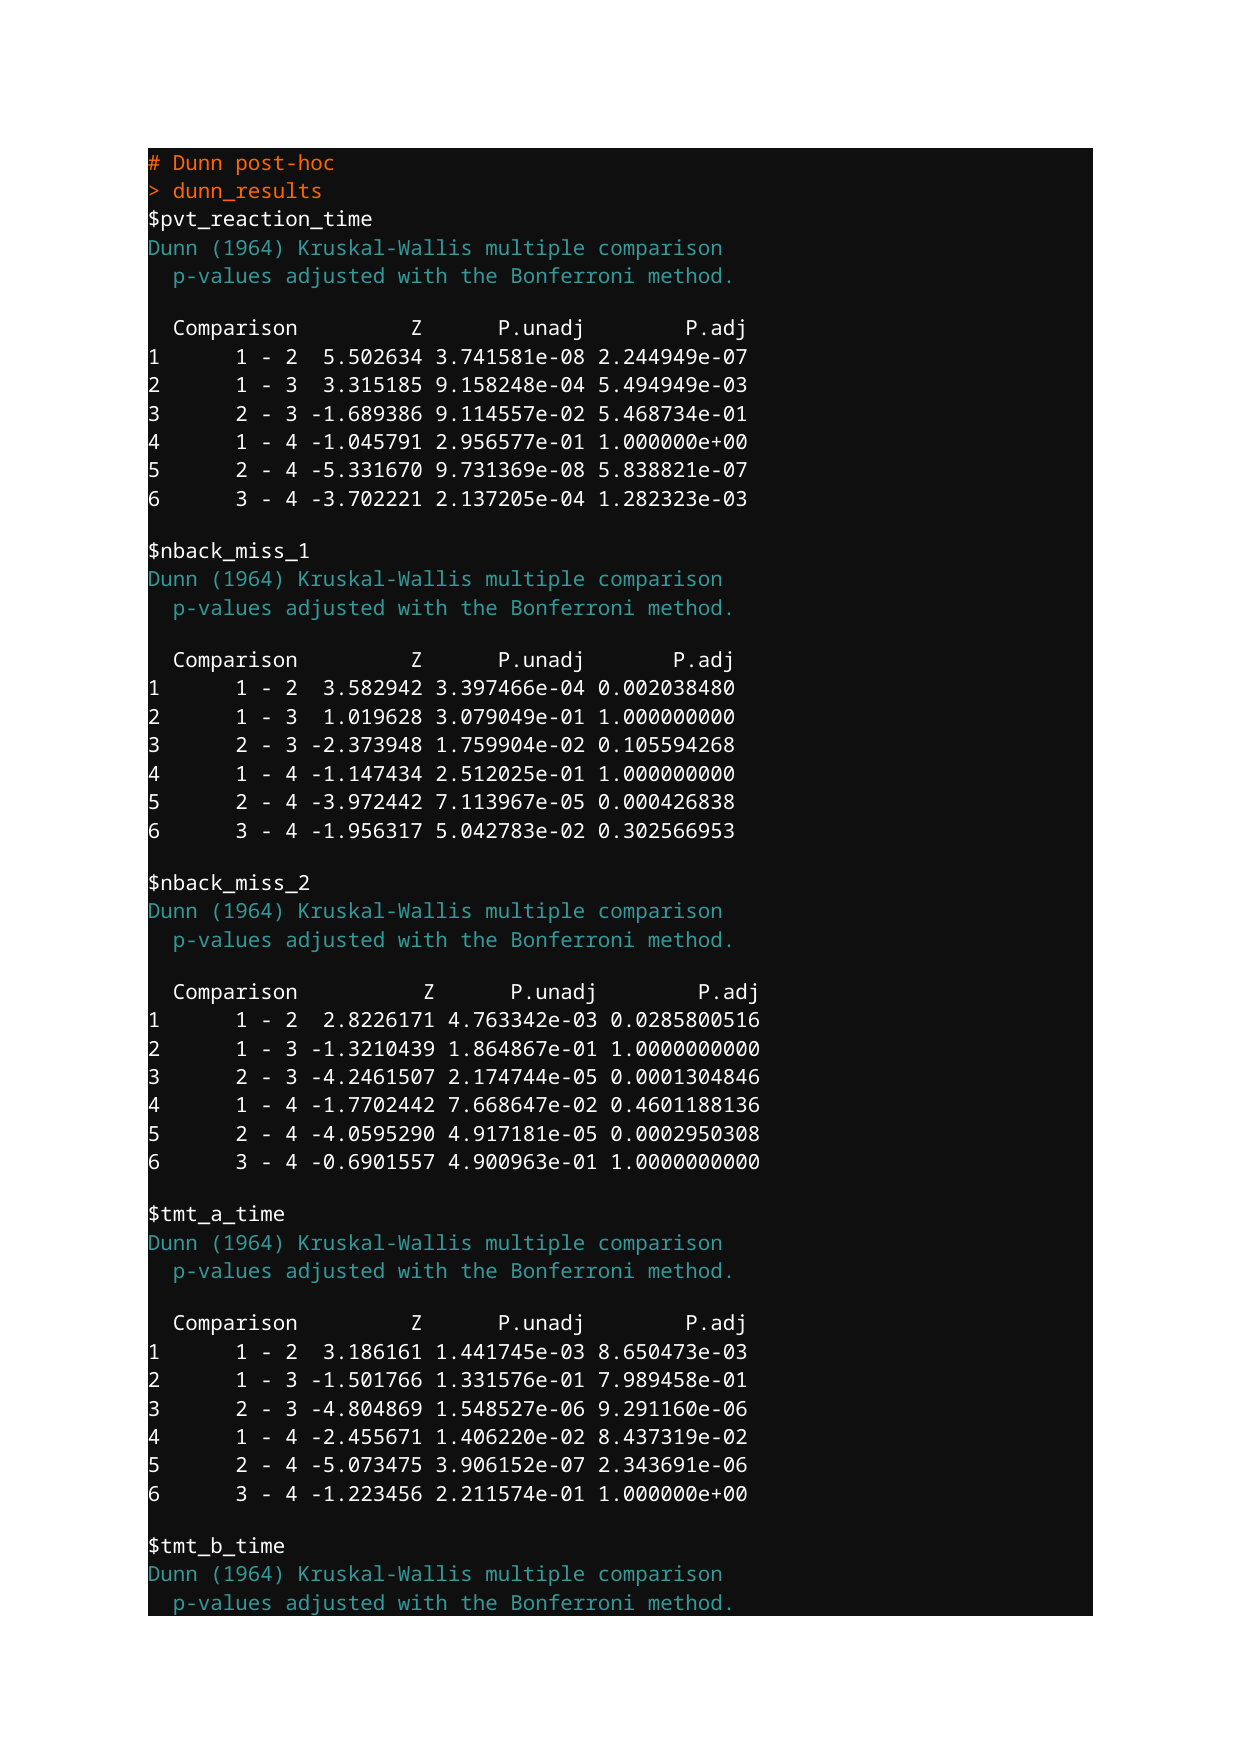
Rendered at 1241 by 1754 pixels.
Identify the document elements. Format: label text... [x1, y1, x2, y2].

text Comparison Z P.unadj P.adj [148, 645, 1093, 673]
text $nback_miss_1 [148, 536, 1093, 564]
text # Dunn post-hoc [148, 148, 1093, 176]
text 6 3 - 4 -1.223456 2.211574e-01 1.000000e+00 [148, 1479, 1093, 1507]
text 1 1 - 2 3.582942 3.397466e-04 0.002038480 [148, 673, 1093, 702]
text 2 1 - 3 -1.501766 1.331576e-01 7.989458e-01 [148, 1365, 1093, 1394]
text 1 1 - 2 5.502634 3.741581e-08 2.244949e-07 [148, 342, 1093, 370]
text 6 3 - 4 -3.702221 2.137205e-04 1.282323e-03 [148, 484, 1093, 512]
text 5 2 - 4 -5.073475 3.906152e-07 2.343691e-06 [148, 1451, 1093, 1479]
text Dunn (1964) Kruskal-Wallis multiple comparison [148, 564, 1093, 593]
text 3 2 - 3 -2.373948 1.759904e-02 0.105594268 [148, 730, 1093, 759]
text $tmt_a_time [148, 1199, 1093, 1228]
text 4 1 - 4 -1.7702442 7.668647e-02 0.4601188136 [148, 1091, 1093, 1119]
text 4 1 - 4 -2.455671 1.406220e-02 8.437319e-02 [148, 1422, 1093, 1451]
text Comparison Z P.unadj P.adj [148, 313, 1093, 342]
text p-values adjusted with the Bonferroni method. [148, 925, 1093, 953]
text $nback_miss_2 [148, 868, 1093, 896]
text 6 3 - 4 -1.956317 5.042783e-02 0.302566953 [148, 816, 1093, 844]
text Comparison Z P.unadj P.adj [148, 1308, 1093, 1337]
text p-values adjusted with the Bonferroni method. [148, 1256, 1093, 1285]
text 5 2 - 4 -3.972442 7.113967e-05 0.000426838 [148, 787, 1093, 816]
text 4 1 - 4 -1.147434 2.512025e-01 1.000000000 [148, 759, 1093, 787]
text 3 2 - 3 -4.804869 1.548527e-06 9.291160e-06 [148, 1394, 1093, 1422]
text Dunn (1964) Kruskal-Wallis multiple comparison [148, 896, 1093, 925]
text 6 3 - 4 -0.6901557 4.900963e-01 1.0000000000 [148, 1147, 1093, 1176]
text Dunn (1964) Kruskal-Wallis multiple comparison [148, 1228, 1093, 1256]
text 4 1 - 4 -1.045791 2.956577e-01 1.000000e+00 [148, 427, 1093, 456]
text 5 2 - 4 -4.0595290 4.917181e-05 0.0002950308 [148, 1119, 1093, 1147]
text $tmt_b_time [148, 1531, 1093, 1559]
text 3 2 - 3 -4.2461507 2.174744e-05 0.0001304846 [148, 1062, 1093, 1091]
text $pvt_reaction_time [148, 204, 1093, 233]
text 3 2 - 3 -1.689386 9.114557e-02 5.468734e-01 [148, 399, 1093, 427]
text Dunn (1964) Kruskal-Wallis multiple comparison [148, 233, 1093, 261]
text 2 1 - 3 -1.3210439 1.864867e-01 1.0000000000 [148, 1034, 1093, 1062]
text p-values adjusted with the Bonferroni method. [148, 593, 1093, 621]
text Comparison Z P.unadj P.adj [148, 977, 1093, 1005]
text 5 2 - 4 -5.331670 9.731369e-08 5.838821e-07 [148, 456, 1093, 484]
text p-values adjusted with the Bonferroni method. [148, 261, 1093, 290]
text 2 1 - 3 3.315185 9.158248e-04 5.494949e-03 [148, 370, 1093, 399]
text 1 1 - 2 3.186161 1.441745e-03 8.650473e-03 [148, 1337, 1093, 1365]
text p-values adjusted with the Bonferroni method. [148, 1588, 1093, 1616]
text Dunn (1964) Kruskal-Wallis multiple comparison [148, 1559, 1093, 1588]
text > dunn_results [148, 176, 1093, 204]
text 1 1 - 2 2.8226171 4.763342e-03 0.0285800516 [148, 1005, 1093, 1034]
text 2 1 - 3 1.019628 3.079049e-01 1.000000000 [148, 702, 1093, 730]
